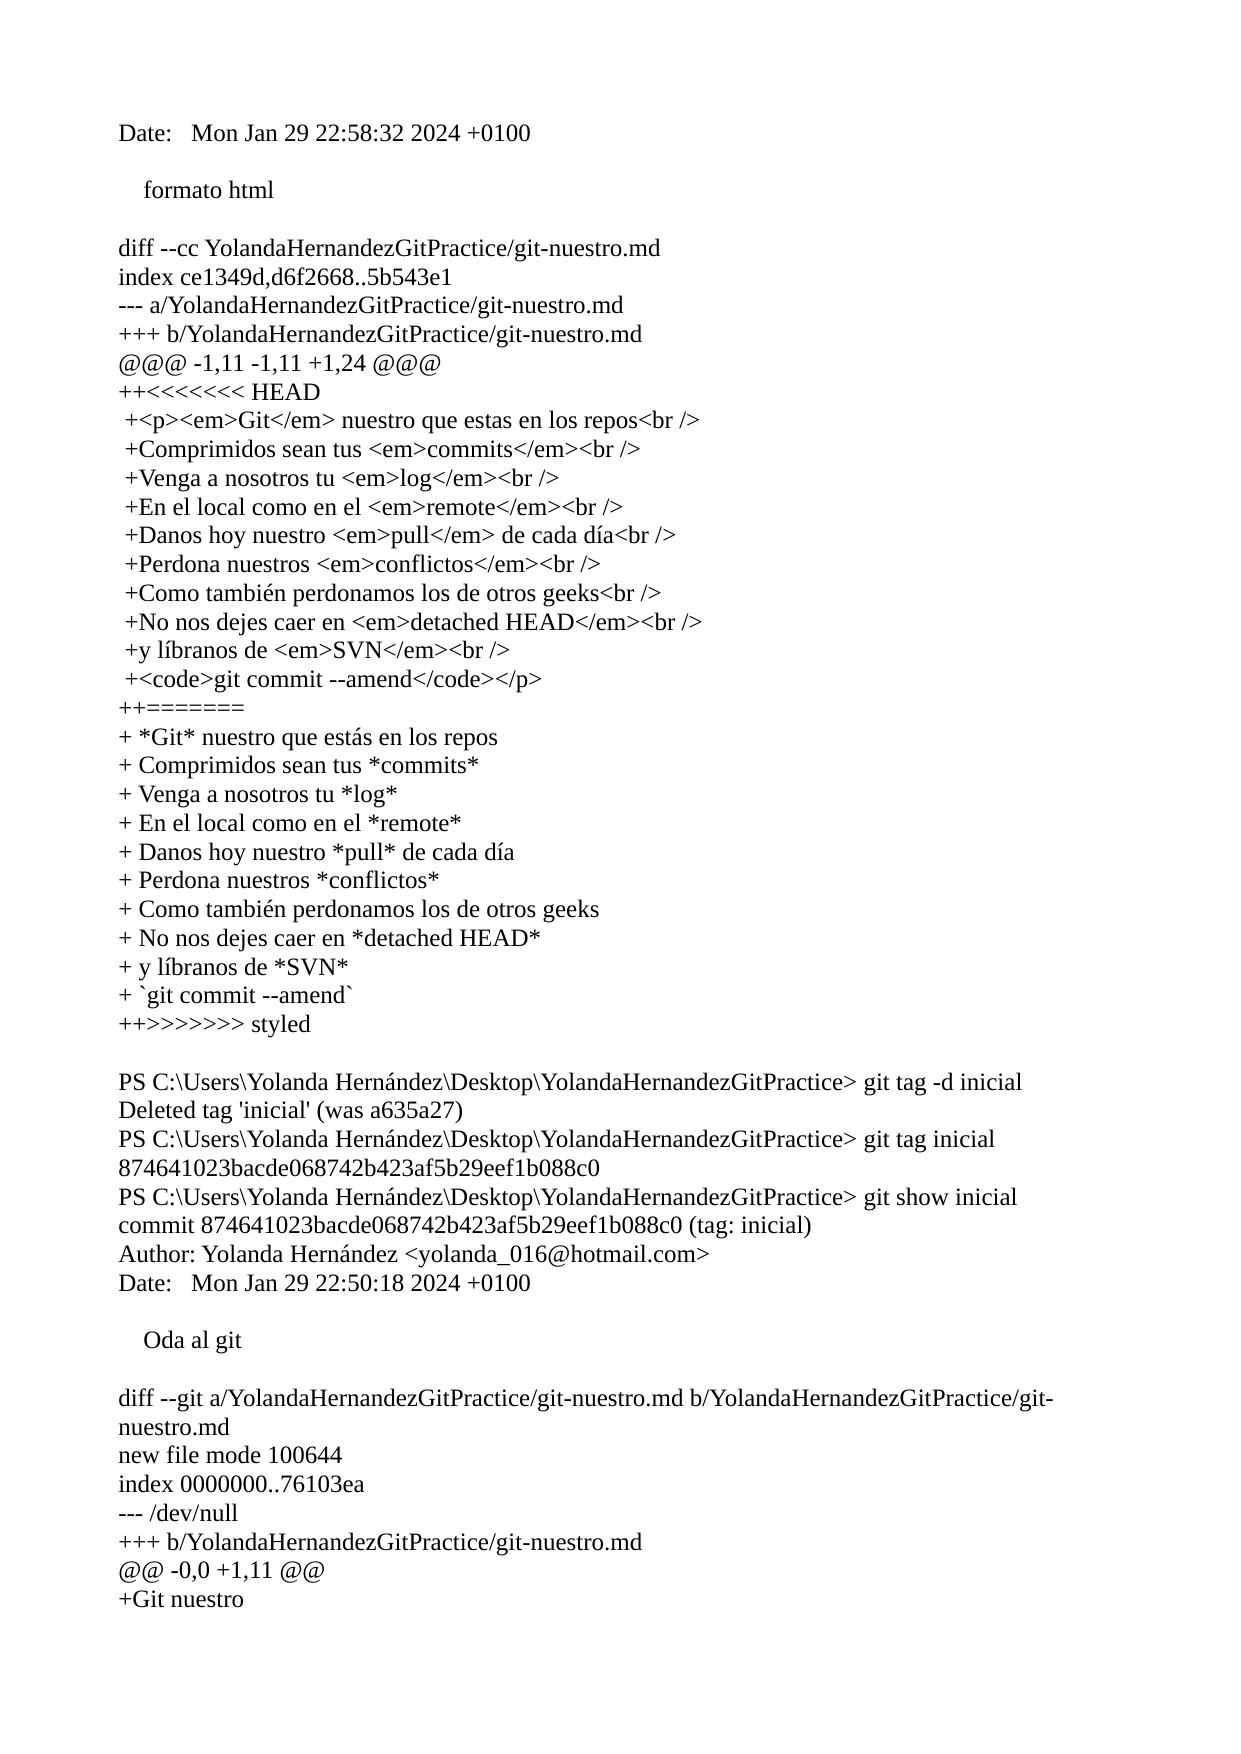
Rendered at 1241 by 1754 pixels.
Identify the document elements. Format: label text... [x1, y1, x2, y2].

text + Como también perdonamos los de otros geeks [118, 894, 1122, 923]
text + `git commit --amend` [118, 981, 1122, 1009]
text + Comprimidos sean tus *commits* [118, 751, 1122, 779]
text index ce1349d,d6f2668..5b543e1 [118, 262, 1122, 291]
text +<code>git commit --amend</code></p> [118, 664, 1122, 693]
text +++ b/YolandaHernandezGitPractice/git-nuestro.md [118, 1527, 1122, 1556]
text + No nos dejes caer en *detached HEAD* [118, 923, 1122, 952]
text commit 874641023bacde068742b423af5b29eef1b088c0 (tag: inicial) [118, 1211, 1122, 1239]
text +Perdona nuestros <em>conflictos</em><br /> [118, 549, 1122, 578]
text ++<<<<<<< HEAD [118, 377, 1122, 406]
text ++>>>>>>> styled [118, 1009, 1122, 1038]
text +y líbranos de <em>SVN</em><br /> [118, 636, 1122, 664]
text +Como también perdonamos los de otros geeks<br /> [118, 578, 1122, 607]
text +Danos hoy nuestro <em>pull</em> de cada día<br /> [118, 521, 1122, 549]
text + *Git* nuestro que estás en los repos [118, 722, 1122, 751]
text + Danos hoy nuestro *pull* de cada día [118, 837, 1122, 866]
text +No nos dejes caer en <em>detached HEAD</em><br /> [118, 607, 1122, 636]
text formato html [118, 176, 1122, 204]
text + Perdona nuestros *conflictos* [118, 866, 1122, 894]
text +Venga a nosotros tu <em>log</em><br /> [118, 463, 1122, 492]
text +En el local como en el <em>remote</em><br /> [118, 492, 1122, 521]
text +++ b/YolandaHernandezGitPractice/git-nuestro.md [118, 319, 1122, 348]
text PS C:\Users\Yolanda Hernández\Desktop\YolandaHernandezGitPractice> git tag inicial 874641023bacde068742b423af5b29eef1b088c0 [118, 1124, 1122, 1182]
text + y líbranos de *SVN* [118, 952, 1122, 981]
text Oda al git [118, 1326, 1122, 1354]
text --- a/YolandaHernandezGitPractice/git-nuestro.md [118, 291, 1122, 319]
text + Venga a nosotros tu *log* [118, 779, 1122, 808]
text PS C:\Users\Yolanda Hernández\Desktop\YolandaHernandezGitPractice> git tag -d inicial [118, 1067, 1122, 1096]
text Date: Mon Jan 29 22:58:32 2024 +0100 [118, 118, 1122, 147]
text Author: Yolanda Hernández <yolanda_016@hotmail.com> [118, 1239, 1122, 1268]
text ++======= [118, 693, 1122, 722]
text +Git nuestro [118, 1584, 1122, 1613]
text PS C:\Users\Yolanda Hernández\Desktop\YolandaHernandezGitPractice> git show inicial [118, 1182, 1122, 1211]
text +<p><em>Git</em> nuestro que estas en los repos<br /> [118, 406, 1122, 434]
text + En el local como en el *remote* [118, 808, 1122, 837]
text --- /dev/null [118, 1498, 1122, 1527]
text @@ -0,0 +1,11 @@ [118, 1556, 1122, 1584]
text diff --git a/YolandaHernandezGitPractice/git-nuestro.md b/YolandaHernandezGitPractice/git-nuestro.md [118, 1383, 1122, 1441]
text new file mode 100644 [118, 1441, 1122, 1469]
text @@@ -1,11 -1,11 +1,24 @@@ [118, 348, 1122, 377]
text Deleted tag 'inicial' (was a635a27) [118, 1096, 1122, 1124]
text index 0000000..76103ea [118, 1469, 1122, 1498]
text Date: Mon Jan 29 22:50:18 2024 +0100 [118, 1268, 1122, 1297]
text diff --cc YolandaHernandezGitPractice/git-nuestro.md [118, 233, 1122, 262]
text +Comprimidos sean tus <em>commits</em><br /> [118, 434, 1122, 463]
